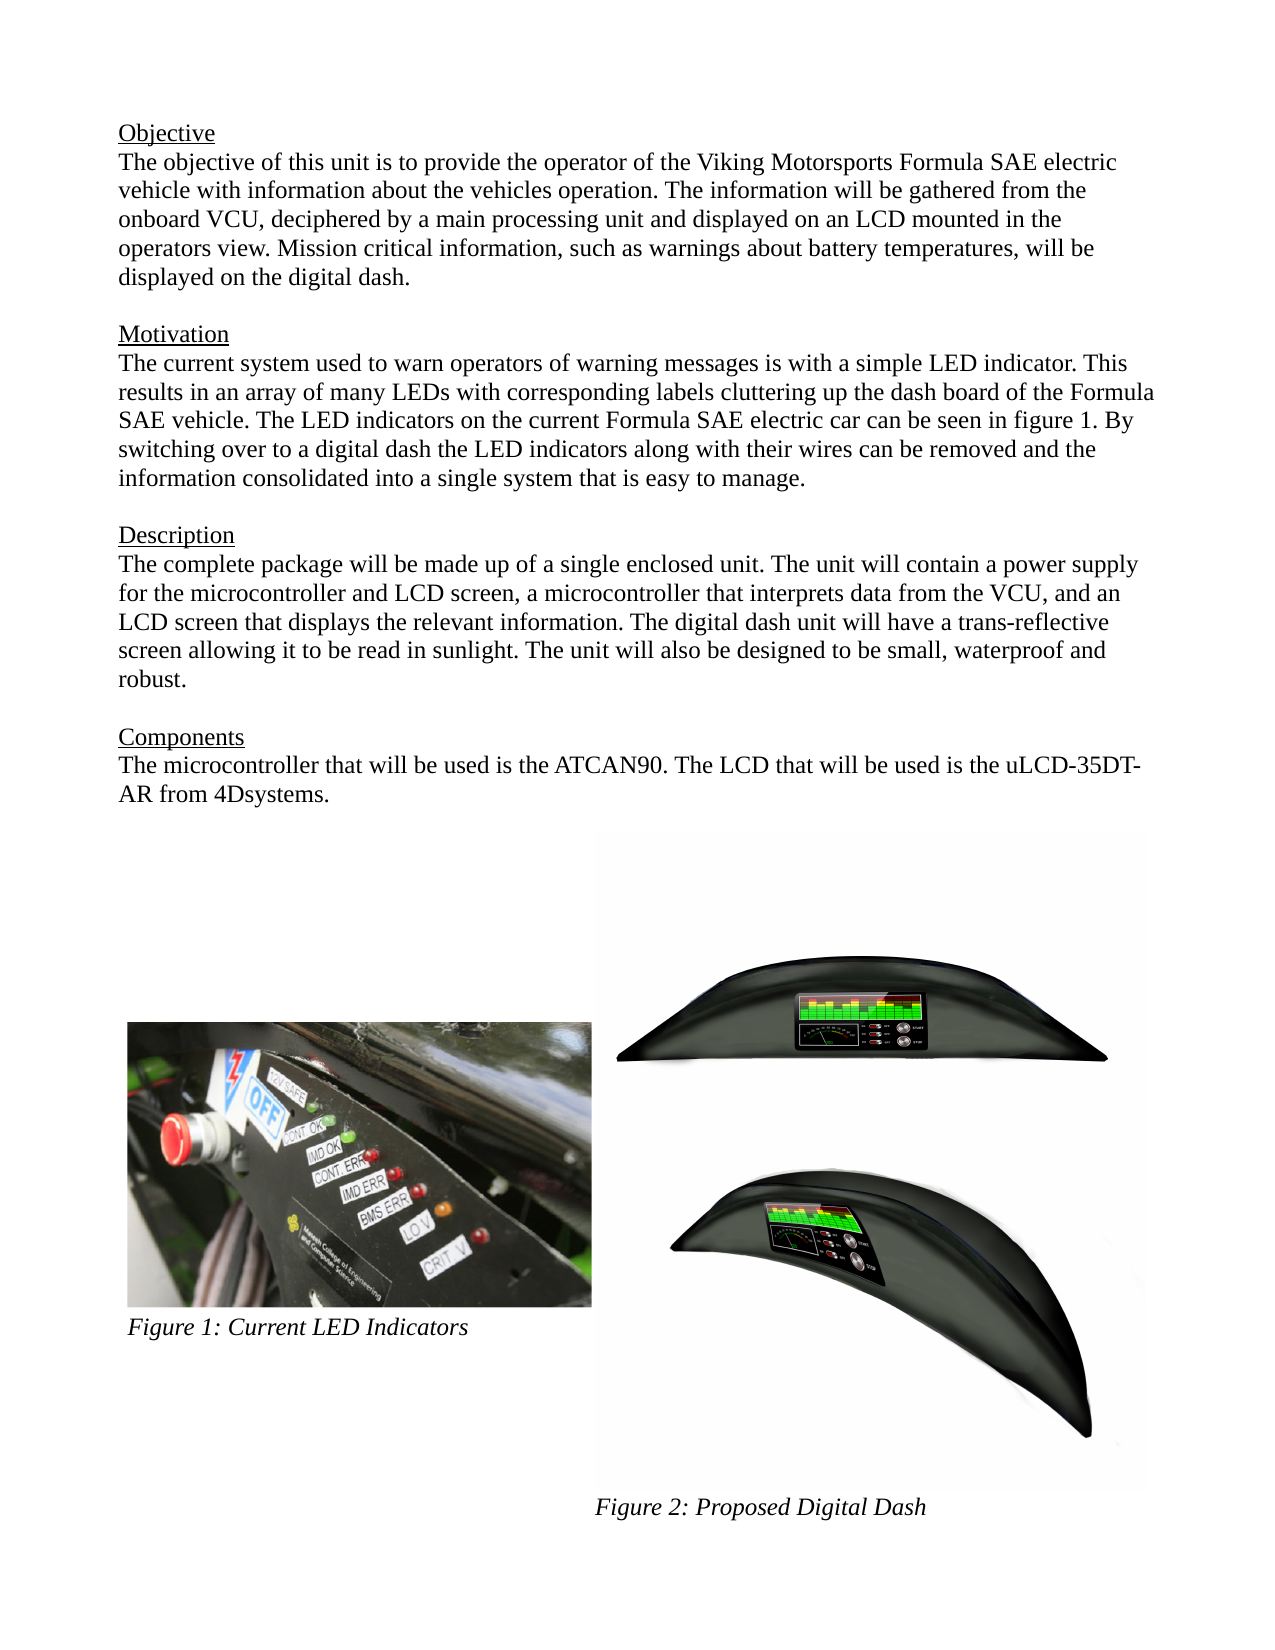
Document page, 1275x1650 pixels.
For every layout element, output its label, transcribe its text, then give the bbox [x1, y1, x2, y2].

list Motivation [118, 319, 1157, 348]
text The complete package will be made up of a single enclosed unit. The unit will contain a power supply for the microcontroller and LCD screen, a microcontroller that interprets data from the VCU, and an LCD screen that displays the relevant information. The digital dash unit will have a trans-reflective screen allowing it to be read in sunlight. The unit will also be designed to be small, waterproof and robust. [118, 549, 1157, 693]
text Description [118, 521, 1157, 549]
text The microcontroller that will be used is the ATCAN90. The LCD that will be used is the uLCD-35DT-AR from 4Dsystems. [118, 751, 1157, 808]
list The current system used to warn operators of warning messages is with a simple LED indicator. This results in an array of many LEDs with corresponding labels cluttering up the dash board of the Formula SAE vehicle. The LED indicators on the current Formula SAE electric car can be seen in figure 1. By switching over to a digital dash the LED indicators along with their wires can be removed and the information consolidated into a single system that is easy to manage. [118, 348, 1157, 492]
picture [127, 831, 1146, 1492]
list The objective of this unit is to provide the operator of the Viking Motorsports Formula SAE electric vehicle with information about the vehicles operation. The information will be gathered from the onboard VCU, deciphered by a main processing unit and displayed on an LCD mounted in the operators view. Mission critical information, such as warnings about battery temperatures, will be displayed on the digital dash. [118, 147, 1157, 291]
text Components [118, 722, 1157, 751]
text Figure 2: Proposed Digital Dash [595, 1492, 1145, 1521]
list Objective [118, 118, 1157, 147]
text Figure 1: Current LED Indicators [127, 1312, 595, 1340]
